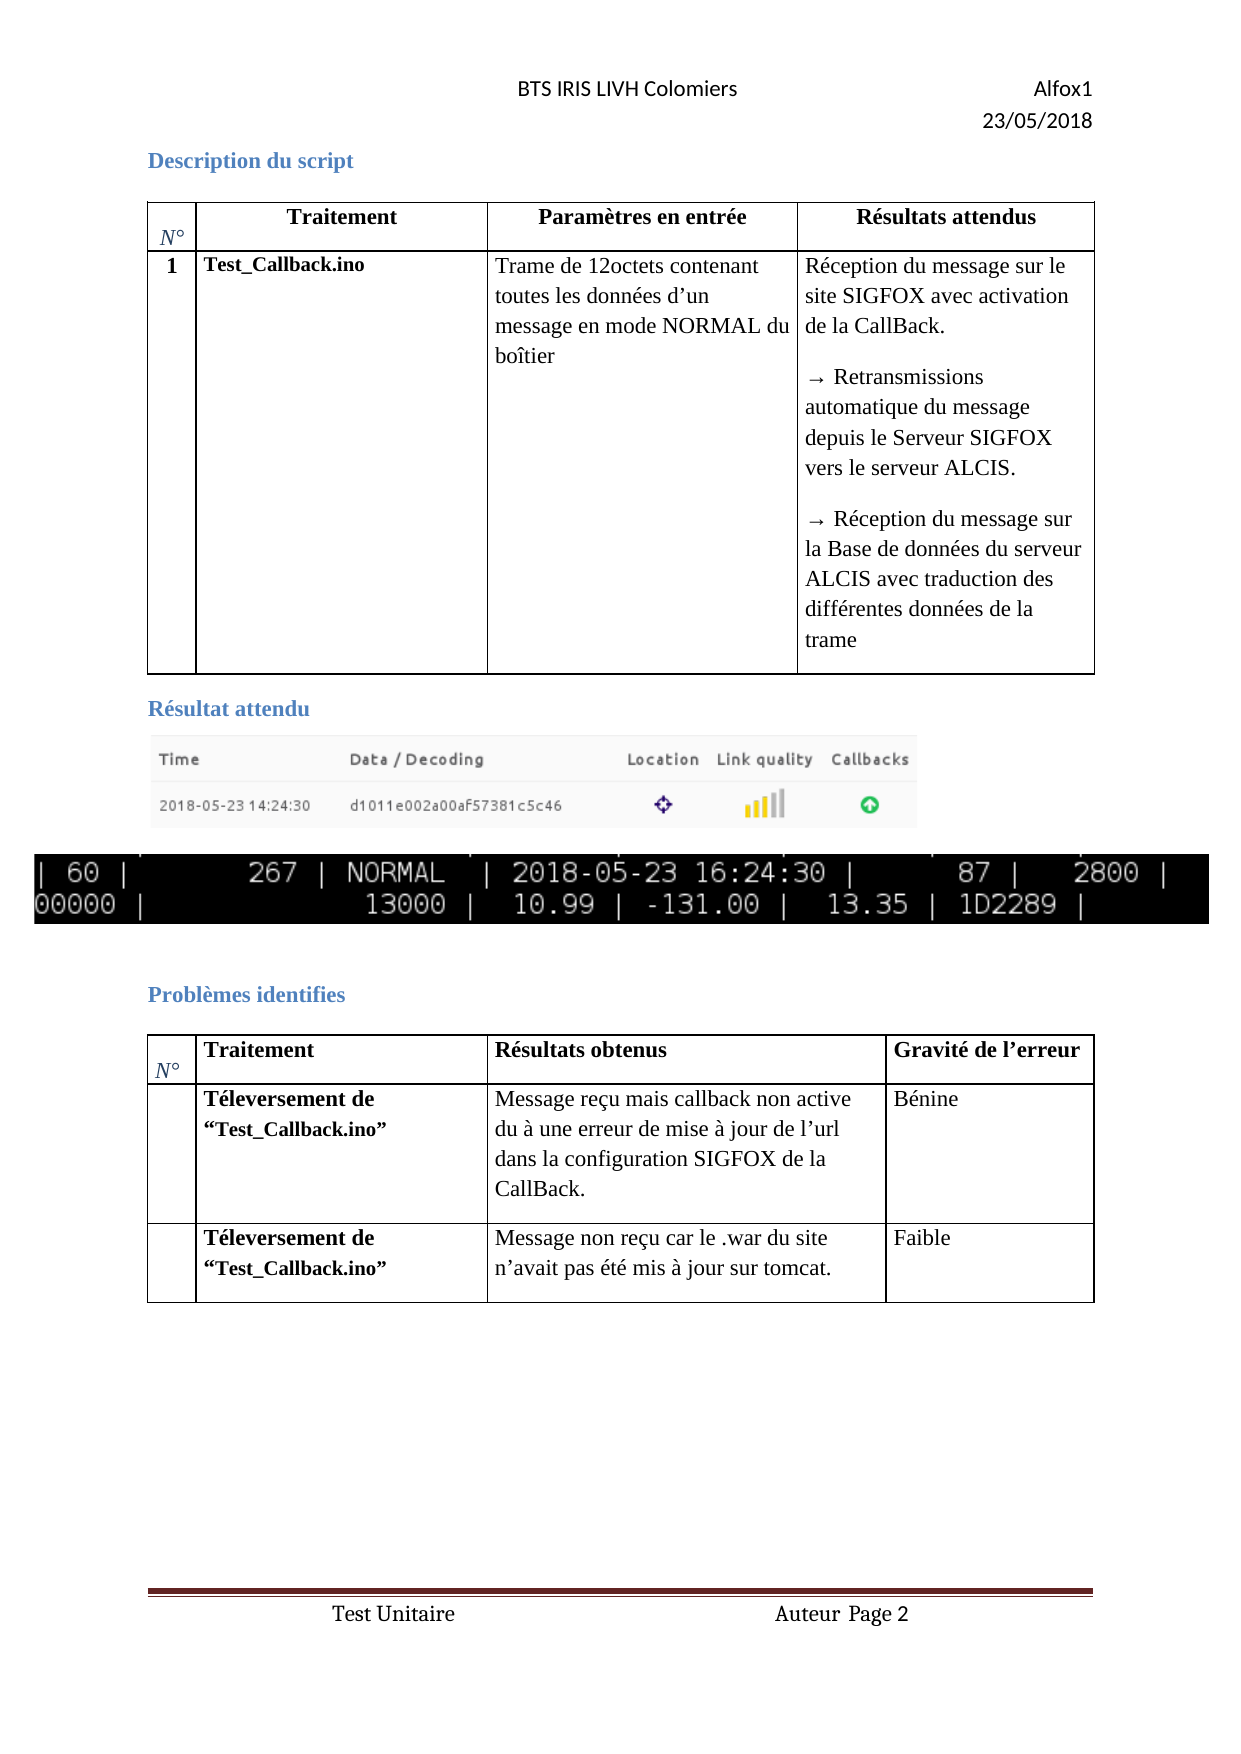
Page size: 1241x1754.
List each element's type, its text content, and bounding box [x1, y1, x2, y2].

table_header N° [148, 1036, 195, 1083]
picture [34, 854, 1209, 924]
table_header Résultats attendus [798, 203, 1094, 250]
table_cell Test_Callback.ino [197, 252, 487, 673]
table_cell [148, 1085, 195, 1222]
picture [150, 735, 918, 828]
table_header Paramètres en entrée [488, 203, 797, 250]
table_cell 1 [148, 252, 195, 673]
table_cell Trame de 12octets contenant toutes les données d’un message en mode NORMAL du boîtier [488, 252, 797, 673]
table_cell Faible [887, 1224, 1093, 1301]
table_cell Réception du message sur le site SIGFOX avec activation de la CallBack. → Retransmissions automatique du message depuis le Serveur SIGFOX vers le serveur ALCIS. → Réception du message sur la Base de données du serveur ALCIS avec traduction des différentes données de la trame [798, 252, 1094, 673]
table_header Gravité de l’erreur [887, 1036, 1093, 1083]
table_cell Téleversement de “Test_Callback.ino” [197, 1085, 487, 1222]
subtitle Problèmes identifies [148, 981, 1093, 1007]
table_cell Message reçu mais callback non active du à une erreur de mise à jour de l’url dans la configuration SIGFOX de la CallBack. [488, 1085, 885, 1222]
table_cell Message non reçu car le .war du site n’avait pas été mis à jour sur tomcat. [488, 1224, 885, 1301]
table_cell Téleversement de “Test_Callback.ino” [197, 1224, 487, 1301]
table_header Traitement [197, 1036, 487, 1083]
subtitle Résultat attendu [148, 695, 1093, 722]
table_header N° [148, 203, 195, 250]
table_cell Bénine [887, 1085, 1093, 1222]
table_cell [148, 1224, 195, 1301]
table_header Résultats obtenus [488, 1036, 885, 1083]
table_header Traitement [197, 203, 487, 250]
subtitle Description du script [148, 148, 1093, 174]
